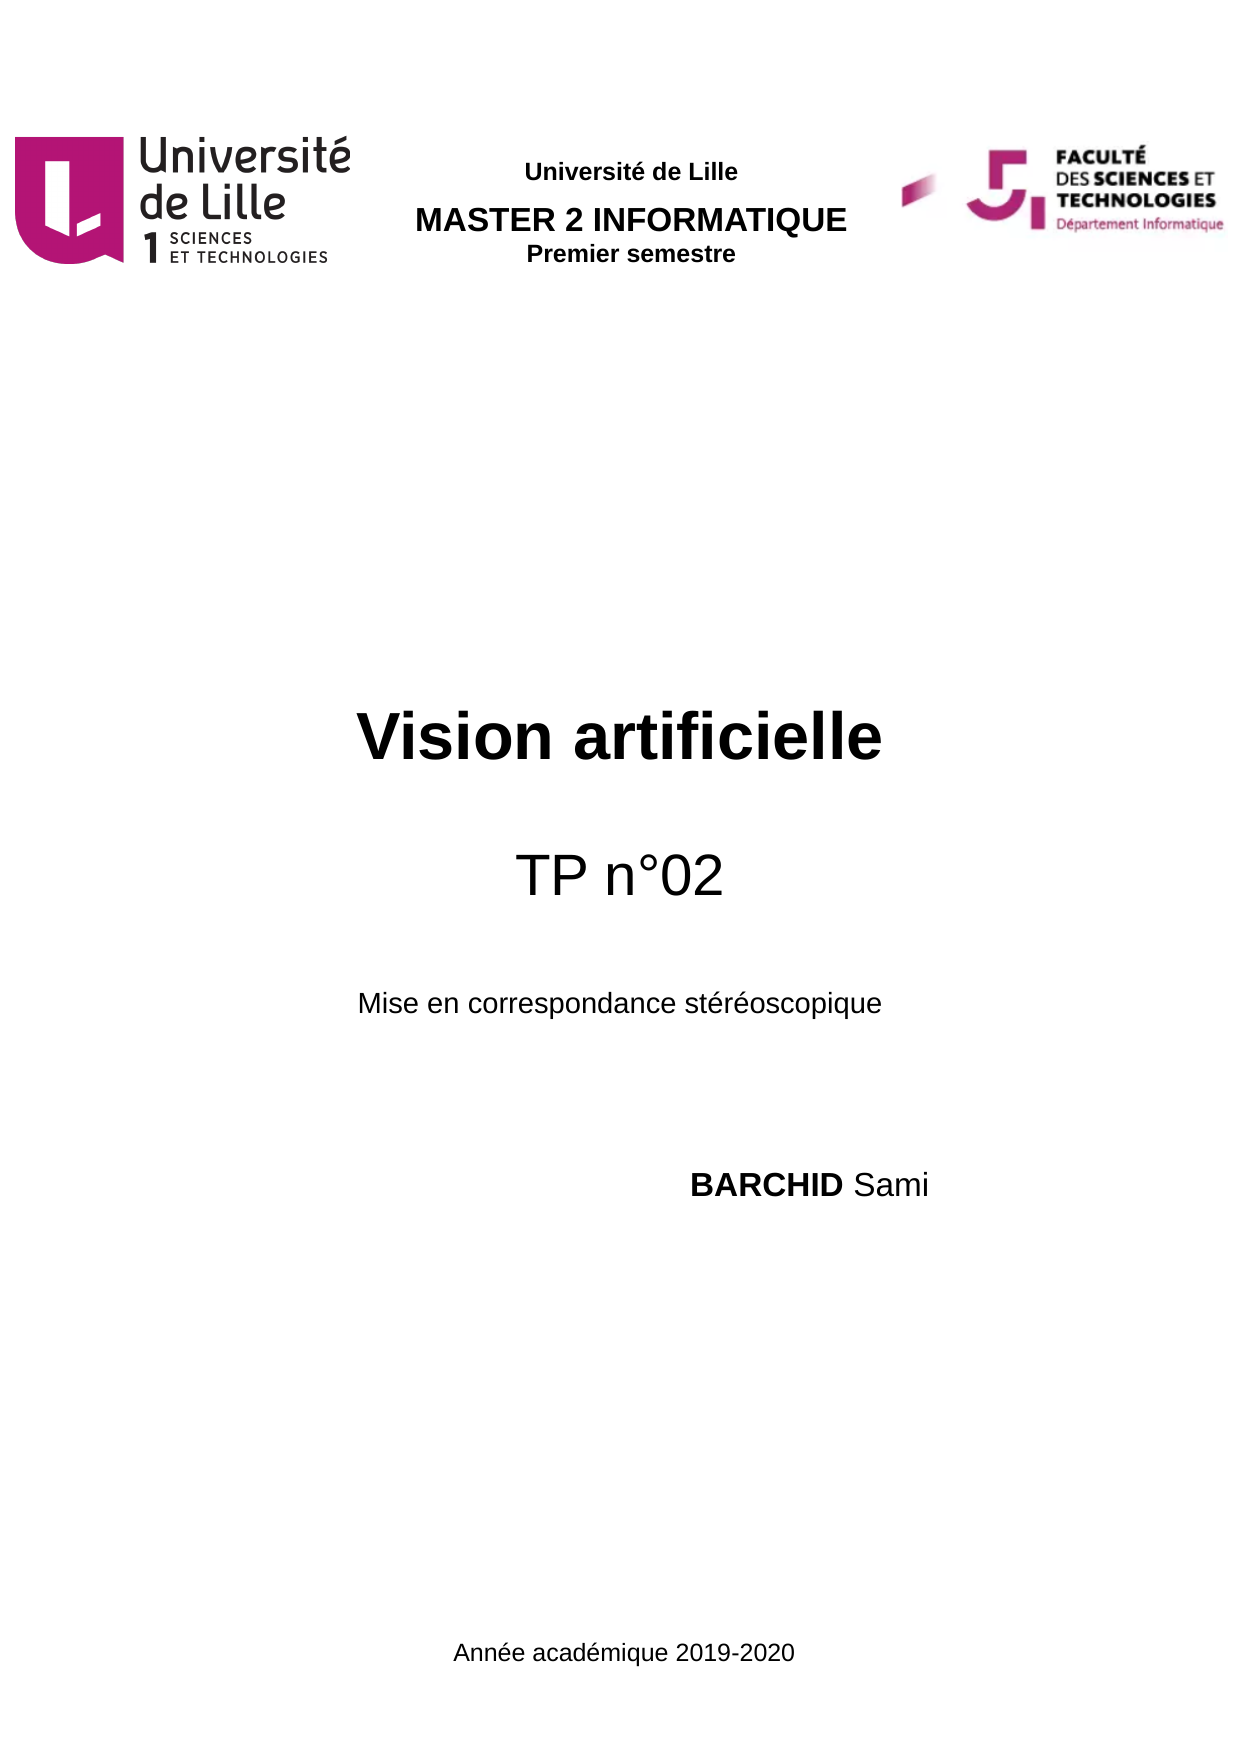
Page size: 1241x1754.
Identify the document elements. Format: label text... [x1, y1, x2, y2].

subtitle TP n°02 [109, 840, 1131, 907]
subtitle Université de Lille [365, 157, 897, 185]
text Année académique 2019-2020 [417, 1638, 831, 1667]
subtitle Mise en correspondance stéréoscopique [109, 986, 1131, 1020]
picture [15, 135, 350, 264]
text MASTER 2 INFORMATIQUE [365, 200, 897, 238]
picture [901, 132, 1228, 252]
subtitle Vision artificielle [109, 697, 1131, 773]
text Premier semestre [365, 238, 897, 267]
text BARCHID Sami [690, 1165, 1153, 1203]
